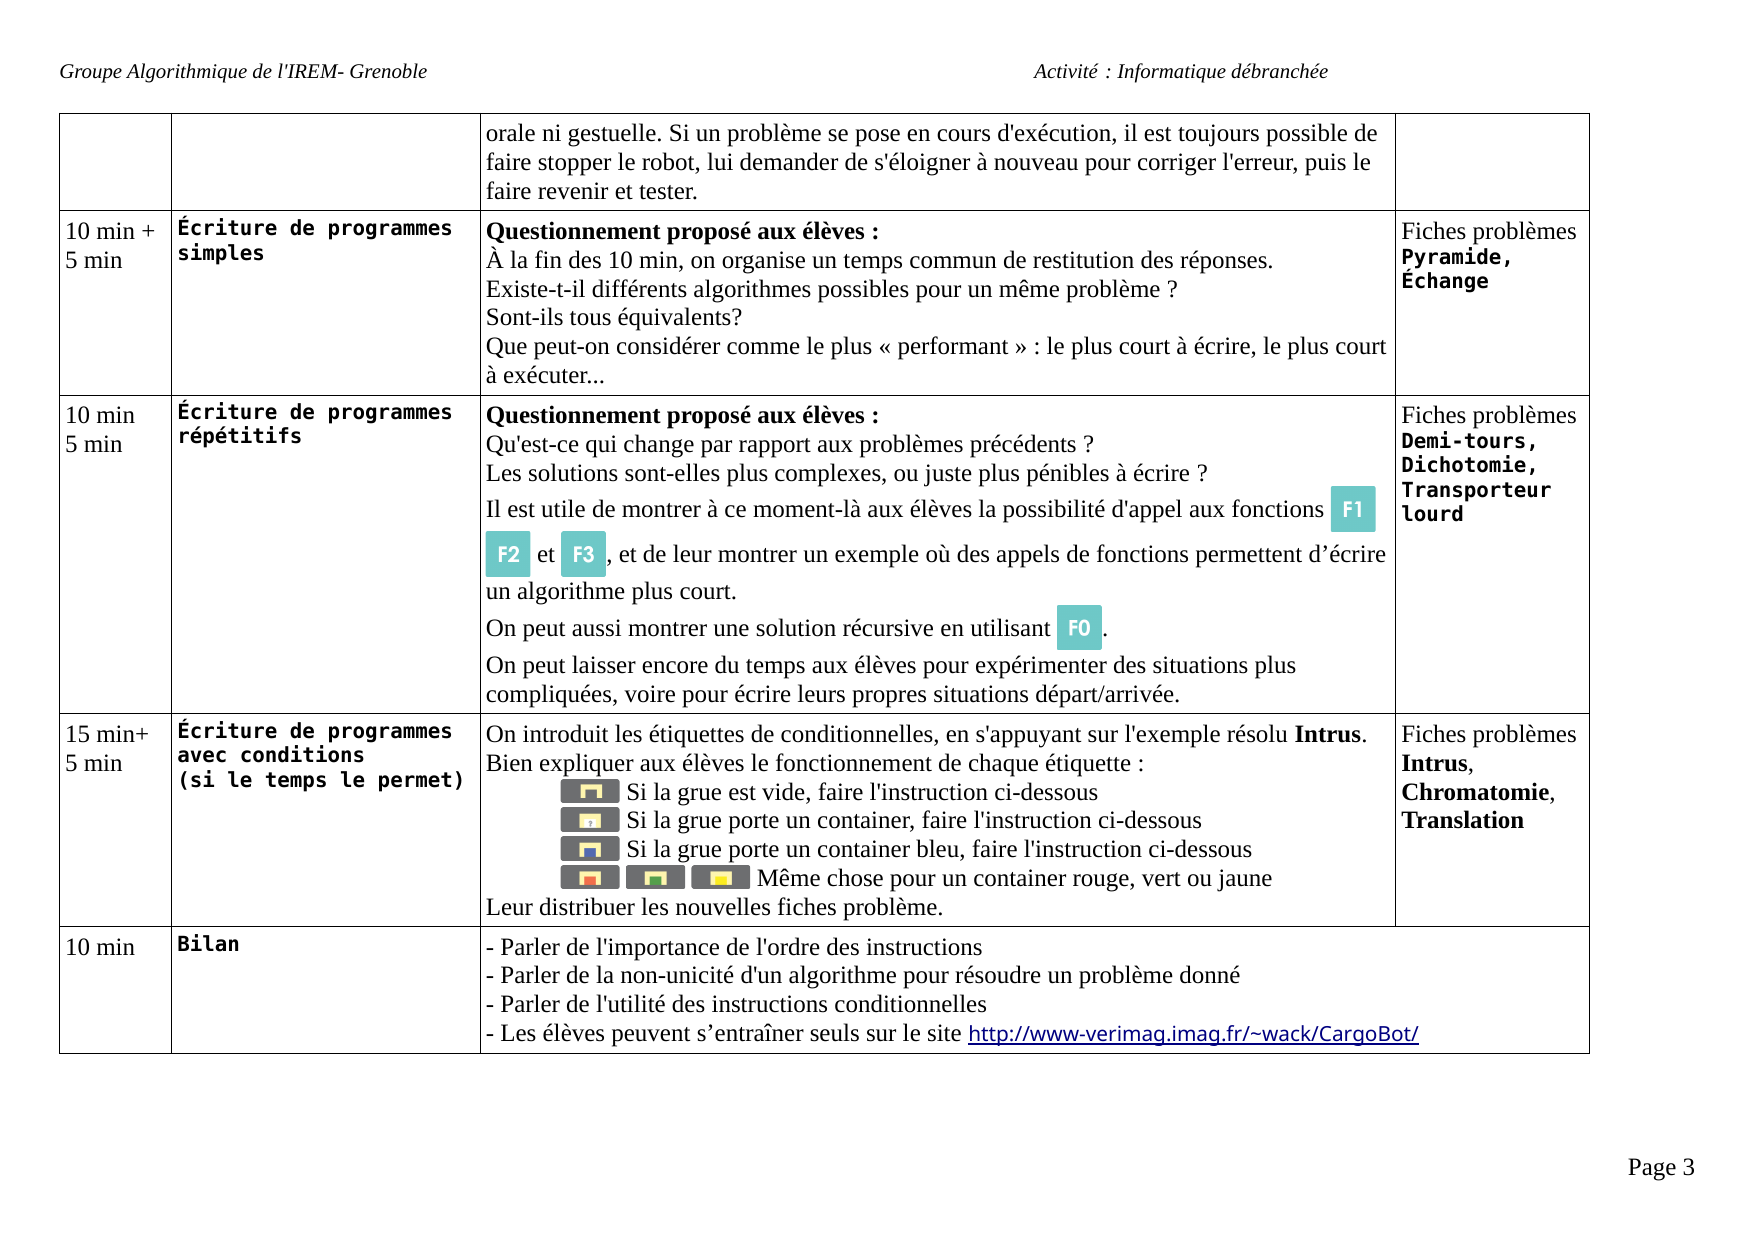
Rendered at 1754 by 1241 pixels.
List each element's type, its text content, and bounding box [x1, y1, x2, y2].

picture [485, 531, 531, 577]
table_cell [1396, 114, 1589, 210]
picture [560, 865, 620, 889]
table_cell Écriture de programmes avec conditions (si le temps le permet) [172, 714, 480, 926]
table_cell Fiches problèmes Demi-tours, Dichotomie, Transporteur lourd [1396, 396, 1589, 713]
picture [626, 865, 686, 889]
table_cell Fiches problèmes Pyramide, Échange [1396, 211, 1589, 394]
picture [560, 836, 620, 861]
table_cell Questionnement proposé aux élèves : Qu'est-ce qui change par rapport aux problèmes précédents ? Les solutions sont-elles plus complexes, ou juste plus pénibles à écrire ? Il est utile de montrer à ce moment-là aux élèves la possibilité d'appel aux fonctions et , et de leur montrer un exemple où des appels de fonctions permettent d’écrire un algorithme plus court. On peut aussi montrer une solution récursive en utilisant . On peut laisser encore du temps aux élèves pour expérimenter des situations plus compliquées, voire pour écrire leurs propres situations départ/arrivée. [481, 396, 1395, 713]
picture [1057, 605, 1102, 650]
table_cell 10 min 5 min [60, 396, 171, 713]
picture [560, 779, 620, 803]
table_cell [60, 114, 171, 210]
table_cell Écriture de programmes simples [172, 211, 480, 394]
table_cell 15 min+ 5 min [60, 714, 171, 926]
table_cell Questionnement proposé aux élèves : À la fin des 10 min, on organise un temps commun de restitution des réponses. Existe-t-il différents algorithmes possibles pour un même problème ? Sont-ils tous équivalents? Que peut-on considérer comme le plus « performant » : le plus court à écrire, le plus court à exécuter... [481, 211, 1395, 394]
table_cell orale ni gestuelle. Si un problème se pose en cours d'exécution, il est toujours possible de faire stopper le robot, lui demander de s'éloigner à nouveau pour corriger l'erreur, puis le faire revenir et tester. [481, 114, 1395, 210]
table_cell Bilan [172, 927, 480, 1053]
picture [1330, 486, 1376, 532]
table_cell Écriture de programmes répétitifs [172, 396, 480, 713]
table_cell [172, 114, 480, 210]
picture [561, 531, 606, 577]
table_cell - Parler de l'importance de l'ordre des instructions - Parler de la non-unicité d'un algorithme pour résoudre un problème donné - Parler de l'utilité des instructions conditionnelles - Les élèves peuvent s’entraîner seuls sur le site http://www-verimag.imag.fr/~wack/CargoBot/ [481, 927, 1589, 1053]
picture [691, 865, 751, 889]
table_cell 10 min [60, 927, 171, 1053]
table_cell On introduit les étiquettes de conditionnelles, en s'appuyant sur l'exemple résolu Intrus. Bien expliquer aux élèves le fonctionnement de chaque étiquette : Si la grue est vide, faire l'instruction ci-dessous Si la grue porte un container, faire l'instruction ci-dessous Si la grue porte un container bleu, faire l'instruction ci-dessous Même chose pour un container rouge, vert ou jaune Leur distribuer les nouvelles fiches problème. [481, 714, 1395, 926]
picture [560, 807, 620, 832]
table_cell Fiches problèmes Intrus, Chromatomie, Translation [1396, 714, 1589, 926]
table_cell 10 min + 5 min [60, 211, 171, 394]
